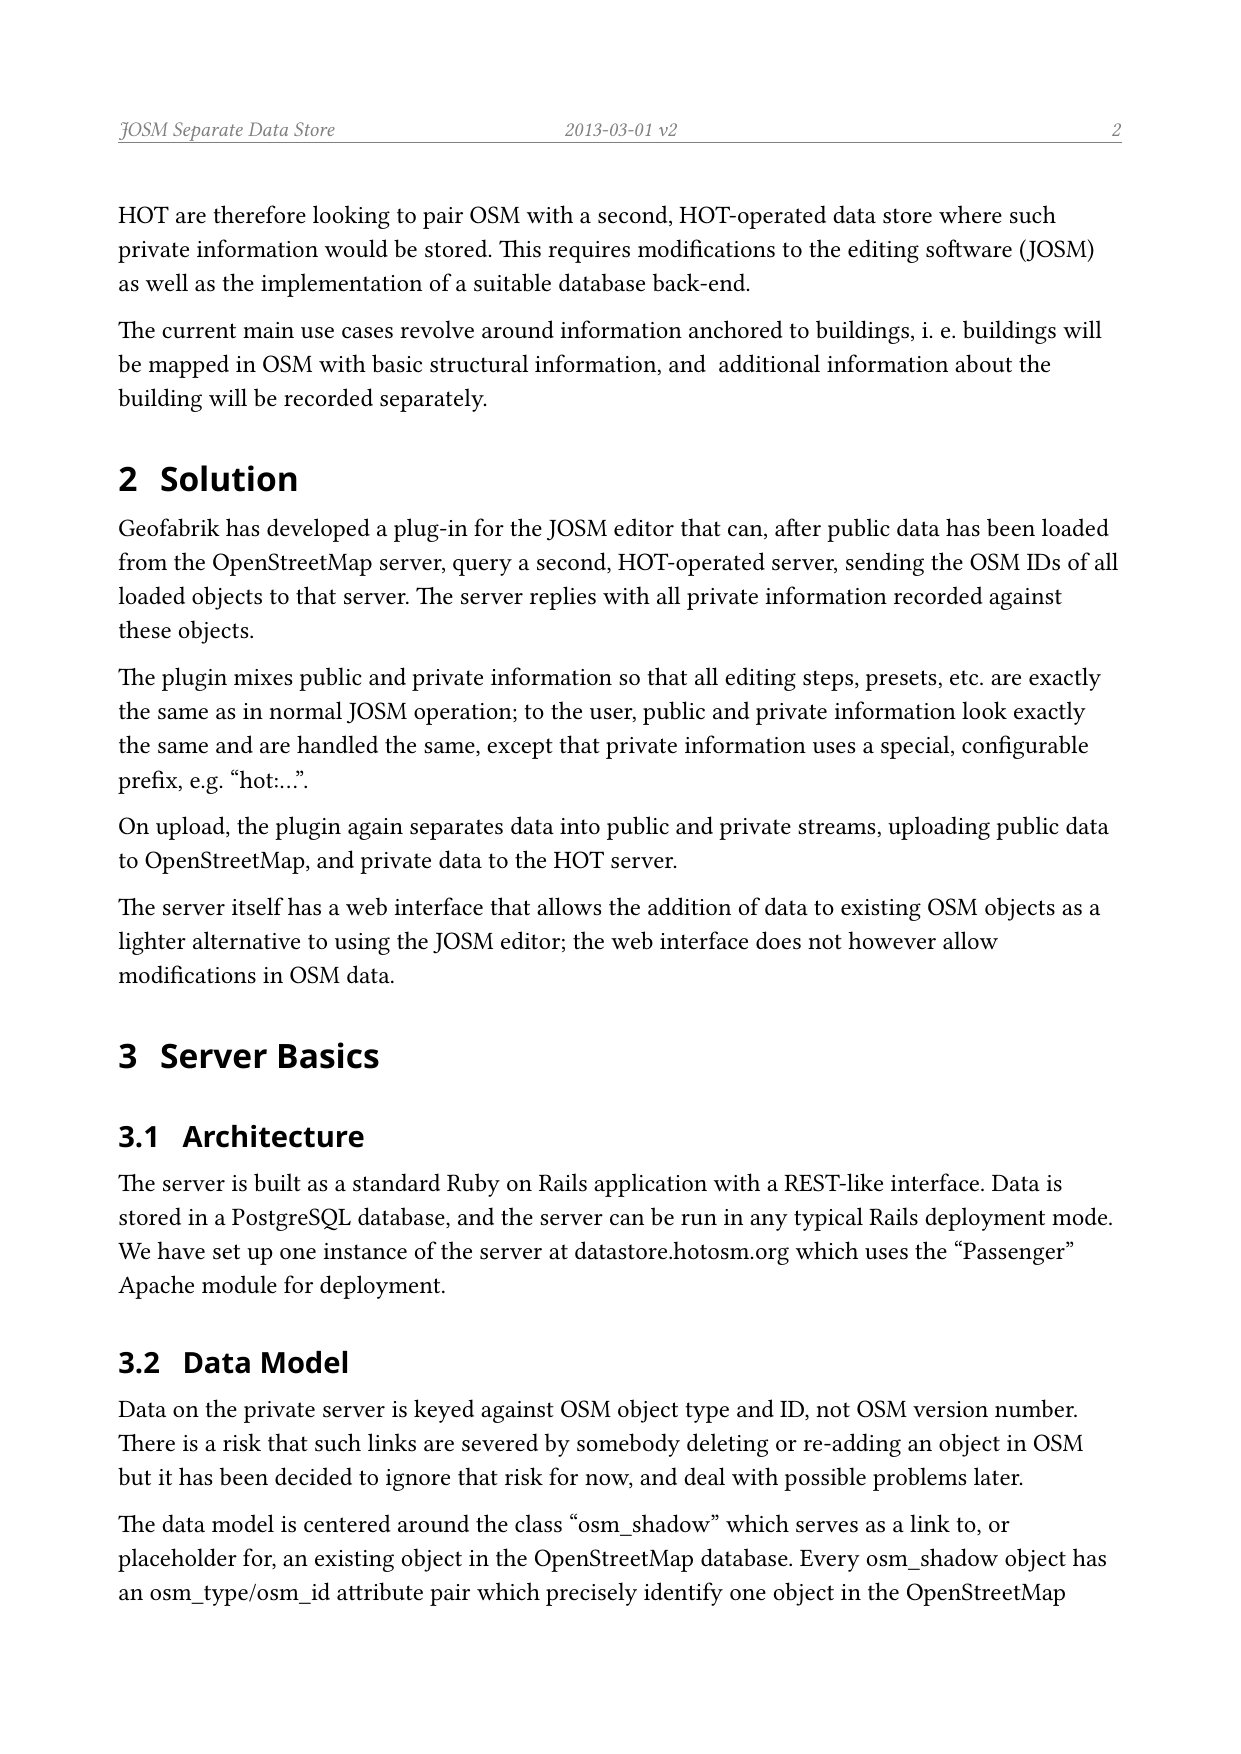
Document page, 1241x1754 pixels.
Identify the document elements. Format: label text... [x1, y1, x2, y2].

text On upload, the plugin again separates data into public and private streams, uploading public data to OpenStreetMap, and private data to the HOT server. [118, 812, 1122, 875]
subtitle Architecture [118, 1116, 1122, 1156]
subtitle Server Basics [118, 1033, 1122, 1079]
subtitle Data Model [118, 1343, 1122, 1382]
text Geofabrik has developed a plug-in for the JOSM editor that can, after public data has been loaded from the OpenStreetMap server, query a second, HOT-operated server, sending the OSM IDs of all loaded objects to that server. The server replies with all private information recorded against these objects. [118, 514, 1122, 645]
text The server is built as a standard Ruby on Rails application with a REST-like interface. Data is stored in a PostgreSQL database, and the server can be run in any typical Rails deployment mode. We have set up one instance of the server at datastore.hotosm.org which uses the “Passenger” Apache module for deployment. [118, 1168, 1122, 1299]
text Data on the private server is keyed against OSM object type and ID, not OSM version number. There is a risk that such links are severed by somebody deleting or re-adding an object in OSM but it has been decided to ignore that risk for now, and deal with possible problems later. [118, 1395, 1122, 1492]
text The plugin mixes public and private information so that all editing steps, presets, etc. are exactly the same as in normal JOSM operation; to the user, public and private information look exactly the same and are handled the same, except that private information uses a special, configurable prefix, e.g. “hot:...”. [118, 663, 1122, 794]
text The current main use cases revolve around information anchored to buildings, i. e. buildings will be mapped in OSM with basic structural information, and additional information about the building will be recorded separately. [118, 316, 1122, 413]
text HOT are therefore looking to pair OSM with a second, HOT-operated data store where such private information would be stored. This requires modifications to the editing software (JOSM) as well as the implementation of a suitable database back-end. [118, 201, 1122, 298]
text The server itself has a web interface that allows the addition of data to existing OSM objects as a lighter alternative to using the JOSM editor; the web interface does not however allow modifications in OSM data. [118, 893, 1122, 990]
subtitle Solution [118, 456, 1122, 501]
text The data model is centered around the class “osm_shadow” which serves as a link to, or placeholder for, an existing object in the OpenStreetMap database. Every osm_shadow object has an osm_type/osm_id attribute pair which precisely identify one object in the OpenStreetMap [118, 1510, 1122, 1607]
